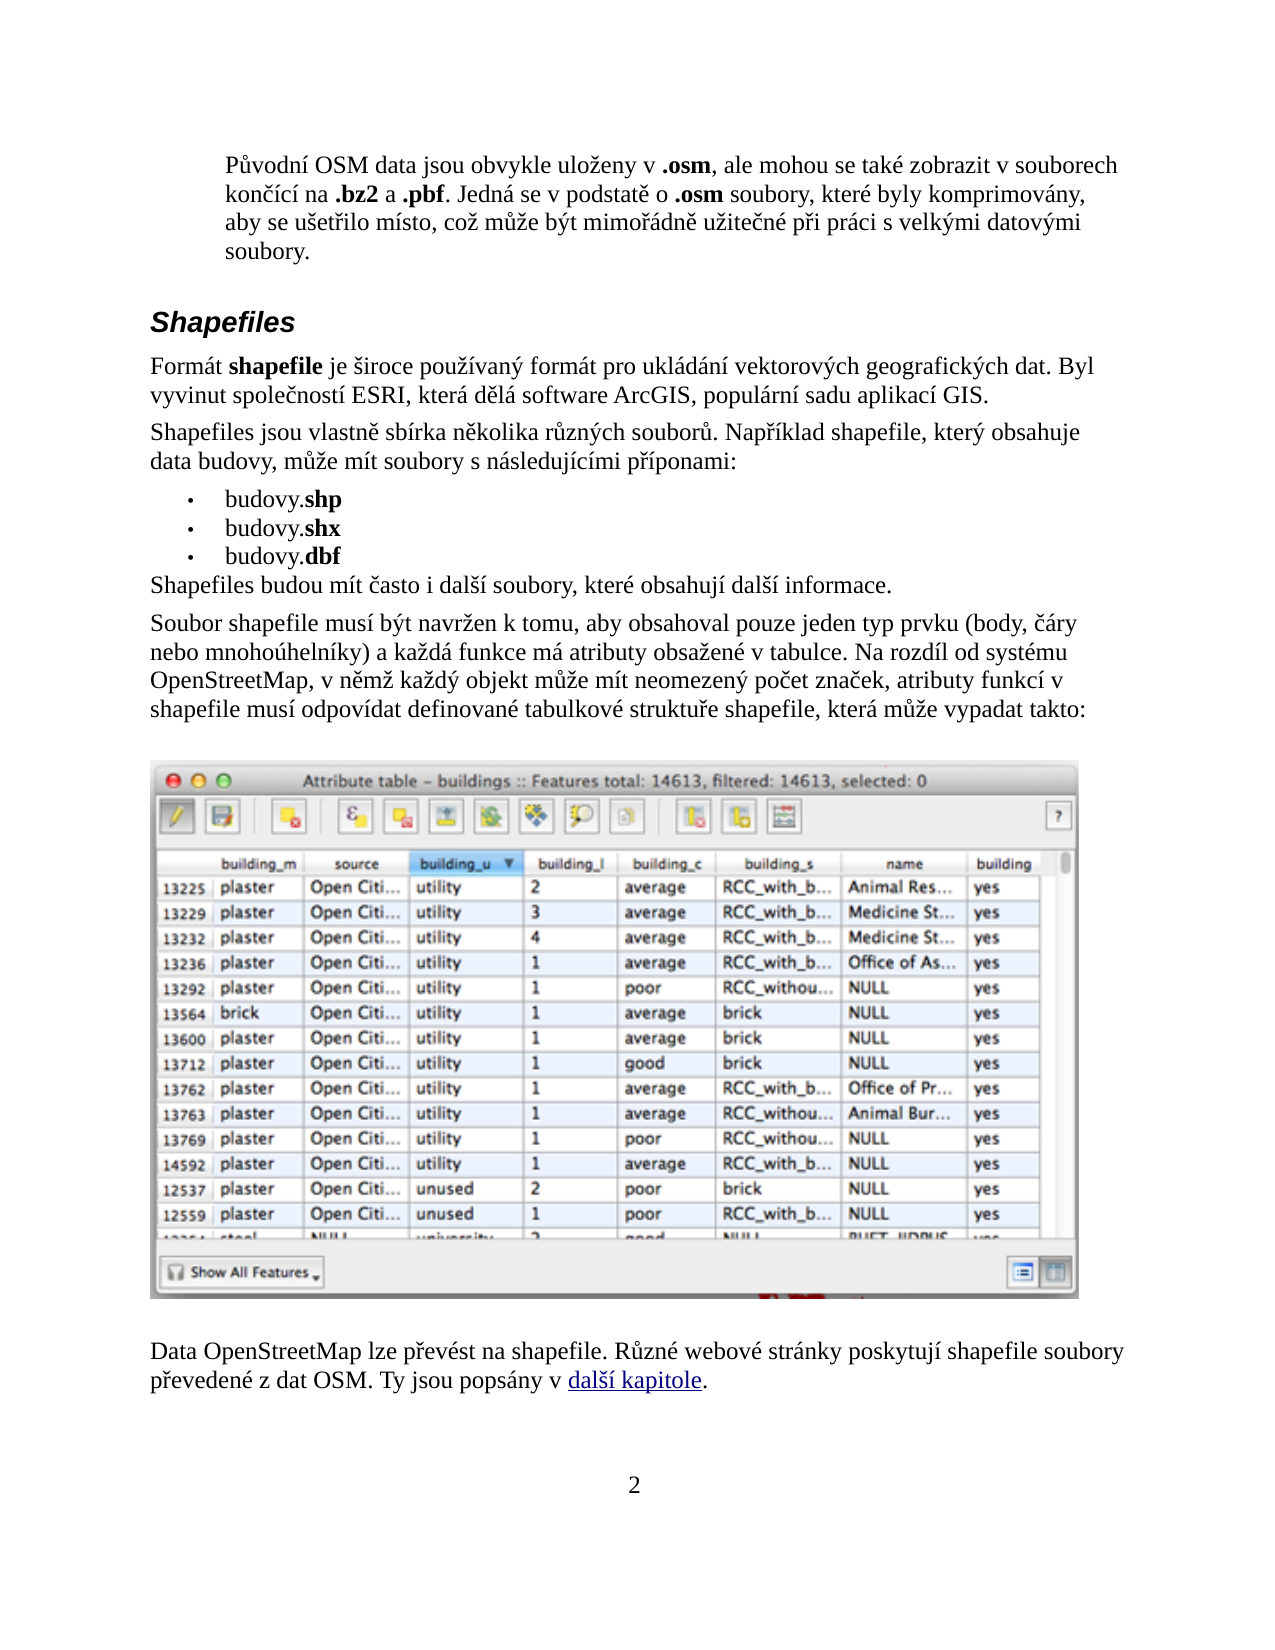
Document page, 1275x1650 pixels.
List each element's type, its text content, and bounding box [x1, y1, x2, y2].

list budovy.shx [187, 513, 1125, 541]
text Formát shapefile je široce používaný formát pro ukládání vektorových geografických dat. Byl vyvinut společností ESRI, která dělá software ArcGIS, populární sadu aplikací GIS. [150, 351, 1125, 408]
text Původní OSM data jsou obvykle uloženy v .osm, ale mohou se také zobrazit v souborech končící na .bz2 a .pbf. Jedná se v podstatě o .osm soubory, které byly komprimovány, aby se ušetřilo místo, což může být mimořádně užitečné při práci s velkými datovými soubory. [225, 150, 1125, 265]
text Data OpenStreetMap lze převést na shapefile. Různé webové stránky poskytují shapefile soubory převedené z dat OSM. Ty jsou popsány v další kapitole. [150, 1336, 1125, 1394]
picture [150, 760, 1079, 1299]
text Soubor shapefile musí být navržen k tomu, aby obsahoval pouze jeden typ prvku (body, čáry nebo mnohoúhelníky) a každá funkce má atributy obsažené v tabulce. Na rozdíl od systému OpenStreetMap, v němž každý objekt může mít neomezený počet značek, atributy funkcí v shapefile musí odpovídat definované tabulkové struktuře shapefile, která může vypadat takto: [150, 608, 1125, 752]
list budovy.dbf [187, 541, 1125, 570]
text Shapefiles budou mít často i další soubory, které obsahují další informace. [150, 570, 1125, 599]
text Shapefiles jsou vlastně sbírka několika různých souborů. Například shapefile, který obsahuje data budovy, může mít soubory s následujícími příponami: [150, 417, 1125, 475]
subtitle Shapefiles [150, 305, 1125, 338]
list budovy.shp [187, 484, 1125, 513]
